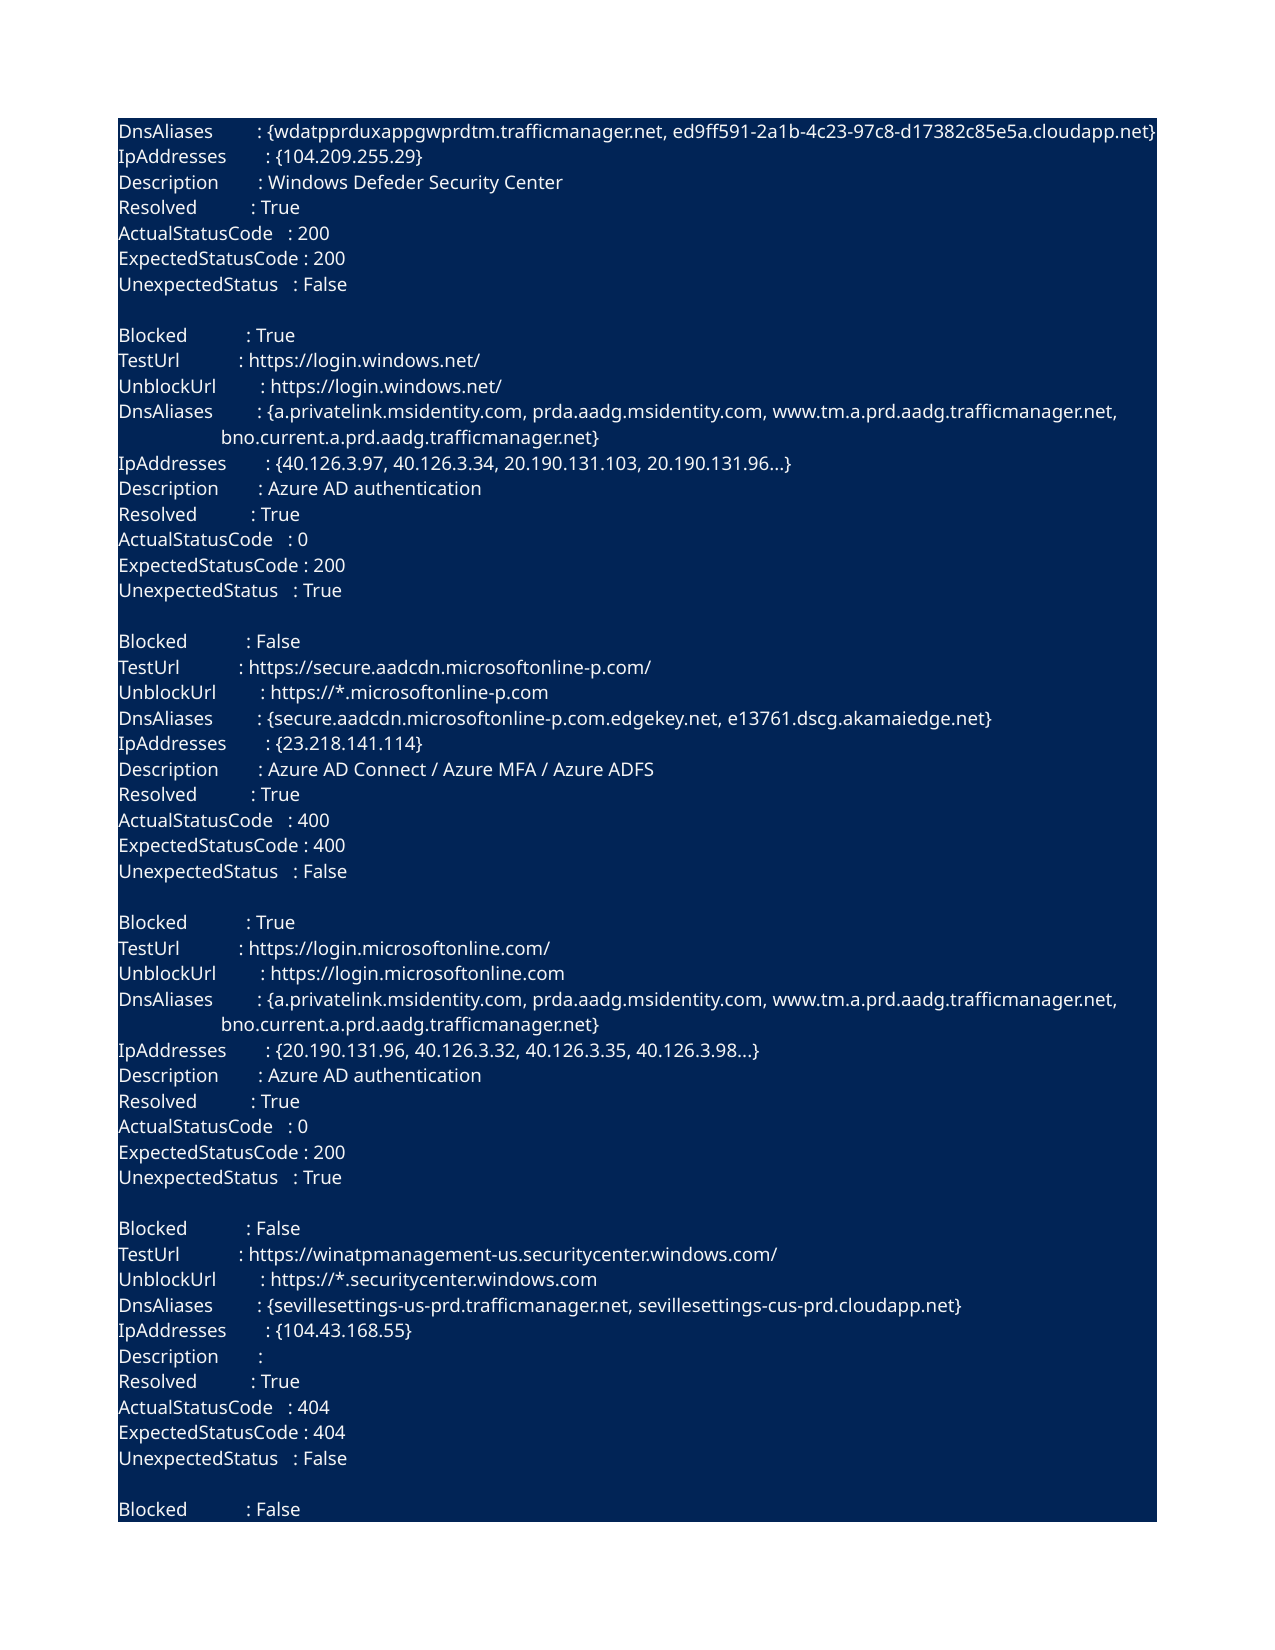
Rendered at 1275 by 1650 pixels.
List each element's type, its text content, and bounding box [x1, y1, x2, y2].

text ExpectedStatusCode : 200 [118, 246, 1157, 271]
text DnsAliases : {a.privatelink.msidentity.com, prda.aadg.msidentity.com, www.tm.a.prd.aadg.trafficmanager.net, [118, 399, 1157, 424]
text DnsAliases : {secure.aadcdn.microsoftonline-p.com.edgekey.net, e13761.dscg.akamaiedge.net} [118, 705, 1157, 731]
text Resolved : True [118, 1088, 1157, 1113]
text IpAddresses : {40.126.3.97, 40.126.3.34, 20.190.131.103, 20.190.131.96...} [118, 450, 1157, 475]
text Blocked : False [118, 1496, 1157, 1522]
text Blocked : True [118, 909, 1157, 935]
text TestUrl : https://login.windows.net/ [118, 348, 1157, 373]
text Resolved : True [118, 195, 1157, 220]
text DnsAliases : {wdatpprduxappgwprdtm.trafficmanager.net, ed9ff591-2a1b-4c23-97c8-d17382c85e5a.cloudapp.net} [118, 118, 1157, 144]
text IpAddresses : {104.43.168.55} [118, 1318, 1157, 1343]
text ActualStatusCode : 200 [118, 220, 1157, 246]
text Blocked : True [118, 322, 1157, 348]
text UnblockUrl : https://*.microsoftonline-p.com [118, 679, 1157, 705]
text TestUrl : https://login.microsoftonline.com/ [118, 935, 1157, 960]
text bno.current.a.prd.aadg.trafficmanager.net} [118, 1011, 1157, 1037]
text UnexpectedStatus : True [118, 1164, 1157, 1190]
text UnexpectedStatus : False [118, 271, 1157, 297]
text IpAddresses : {20.190.131.96, 40.126.3.32, 40.126.3.35, 40.126.3.98...} [118, 1037, 1157, 1062]
text DnsAliases : {a.privatelink.msidentity.com, prda.aadg.msidentity.com, www.tm.a.prd.aadg.trafficmanager.net, [118, 986, 1157, 1011]
text Resolved : True [118, 782, 1157, 807]
text TestUrl : https://secure.aadcdn.microsoftonline-p.com/ [118, 654, 1157, 679]
text bno.current.a.prd.aadg.trafficmanager.net} [118, 424, 1157, 450]
text IpAddresses : {23.218.141.114} [118, 731, 1157, 756]
text ExpectedStatusCode : 404 [118, 1420, 1157, 1445]
text UnblockUrl : https://login.microsoftonline.com [118, 960, 1157, 986]
text UnexpectedStatus : False [118, 858, 1157, 884]
text Blocked : False [118, 628, 1157, 654]
text UnblockUrl : https://login.windows.net/ [118, 373, 1157, 399]
text ActualStatusCode : 0 [118, 1113, 1157, 1139]
text UnexpectedStatus : True [118, 577, 1157, 603]
text TestUrl : https://winatpmanagement-us.securitycenter.windows.com/ [118, 1241, 1157, 1267]
text ActualStatusCode : 0 [118, 526, 1157, 552]
text Description : Azure AD authentication [118, 1062, 1157, 1088]
text Description : Azure AD Connect / Azure MFA / Azure ADFS [118, 756, 1157, 782]
text ExpectedStatusCode : 400 [118, 833, 1157, 858]
text Description : [118, 1343, 1157, 1369]
text UnblockUrl : https://*.securitycenter.windows.com [118, 1267, 1157, 1292]
text UnexpectedStatus : False [118, 1445, 1157, 1471]
text Blocked : False [118, 1216, 1157, 1241]
text DnsAliases : {sevillesettings-us-prd.trafficmanager.net, sevillesettings-cus-prd.cloudapp.net} [118, 1292, 1157, 1318]
text ExpectedStatusCode : 200 [118, 552, 1157, 577]
text IpAddresses : {104.209.255.29} [118, 144, 1157, 169]
text ActualStatusCode : 404 [118, 1394, 1157, 1420]
text ActualStatusCode : 400 [118, 807, 1157, 833]
text Description : Azure AD authentication [118, 475, 1157, 501]
text ExpectedStatusCode : 200 [118, 1139, 1157, 1164]
text Resolved : True [118, 1369, 1157, 1394]
text Description : Windows Defeder Security Center [118, 169, 1157, 195]
text Resolved : True [118, 501, 1157, 526]
